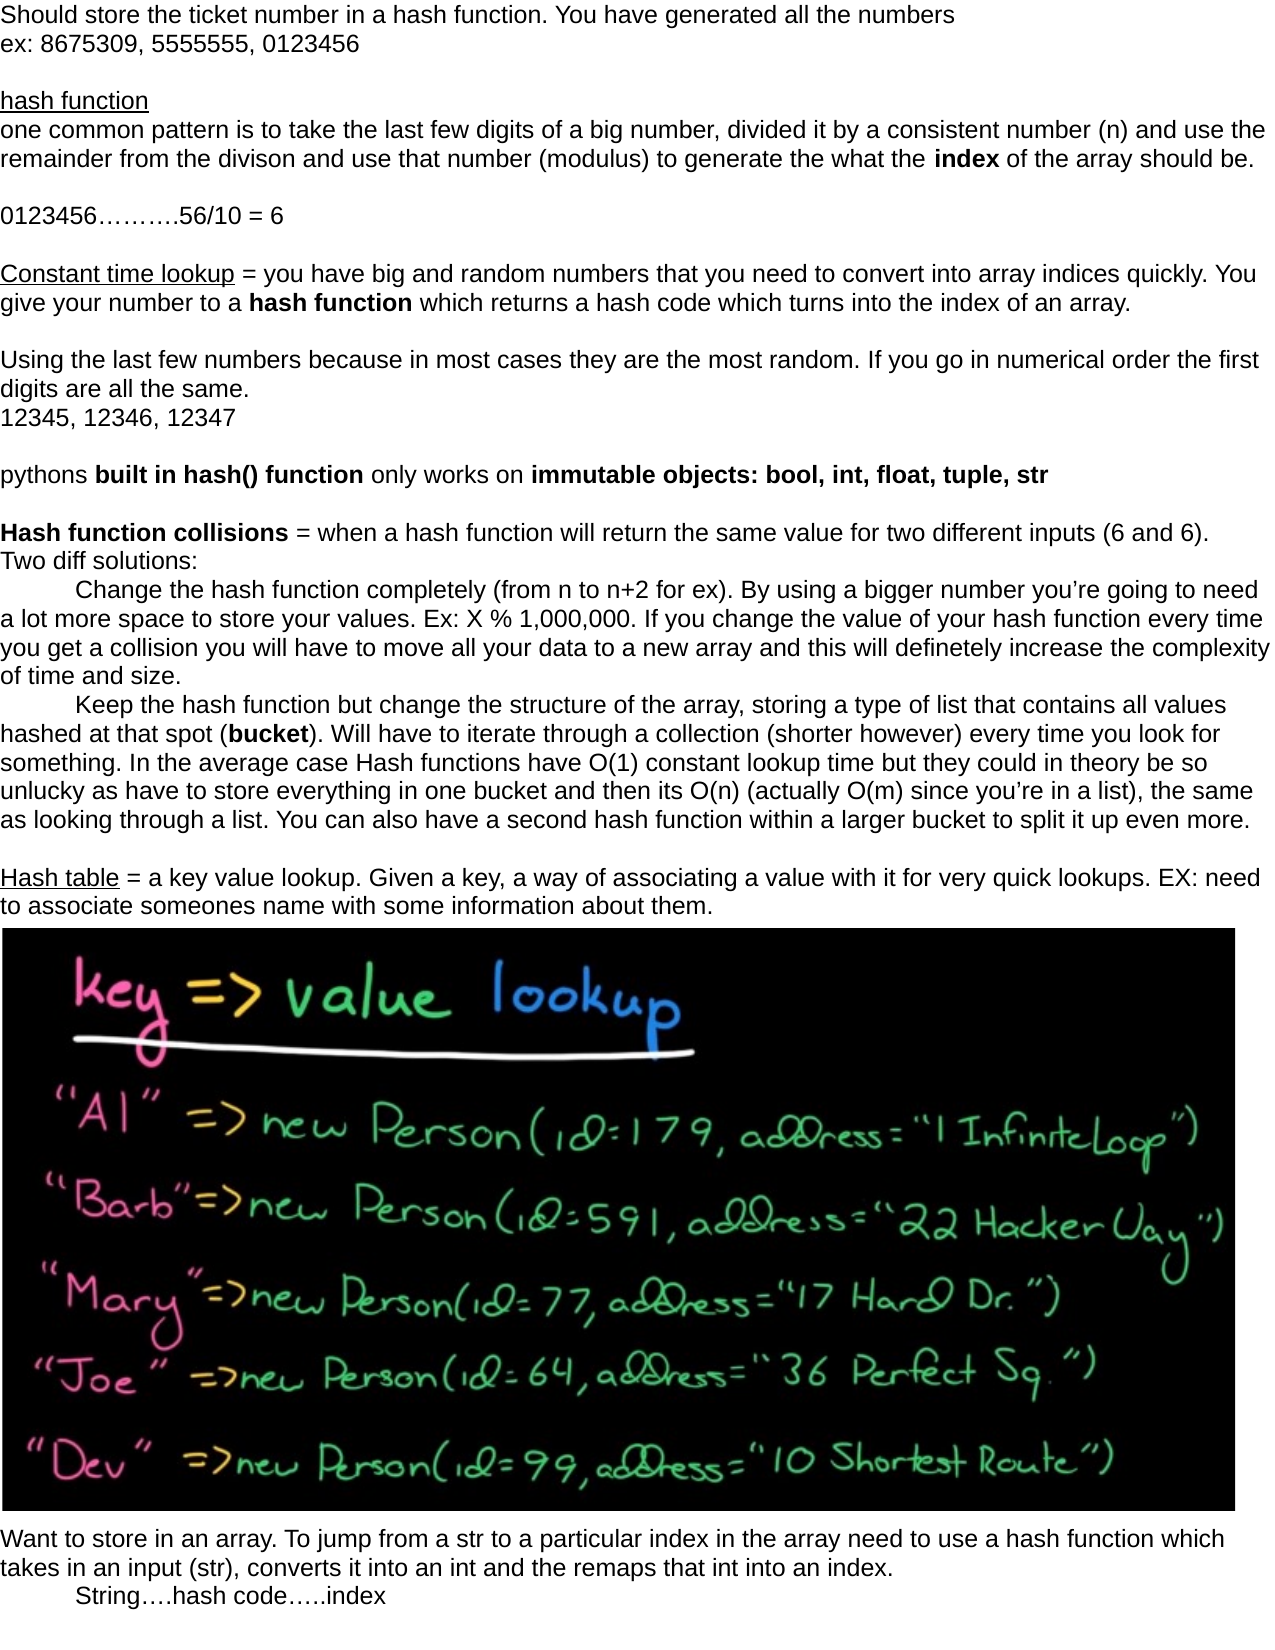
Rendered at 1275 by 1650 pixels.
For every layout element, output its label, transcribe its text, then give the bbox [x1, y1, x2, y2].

text pythons built in hash() function only works on immutable objects: bool, int, float, tuple, str [0, 460, 1275, 489]
text one common pattern is to take the last few digits of a big number, divided it by a consistent number (n) and use the remainder from the divison and use that number (modulus) to generate the what the index of the array should be. [0, 115, 1275, 172]
text Constant time lookup = you have big and random numbers that you need to convert into array indices quickly. You give your number to a hash function which returns a hash code which turns into the index of an array. [0, 259, 1275, 316]
text Want to store in an array. To jump from a str to a particular index in the array need to use a hash function which takes in an input (str), converts it into an int and the remaps that int into an index. [0, 1524, 1275, 1581]
text ex: 8675309, 5555555, 0123456 [0, 29, 1275, 57]
text Hash table = a key value lookup. Given a key, a way of associating a value with it for very quick lookups. EX: need to associate someones name with some information about them. [0, 862, 1275, 920]
text 12345, 12346, 12347 [0, 402, 1275, 431]
text Using the last few numbers because in most cases they are the most random. If you go in numerical order the first digits are all the same. [0, 345, 1275, 402]
text Two diff solutions: [0, 546, 1275, 575]
picture [2, 928, 1236, 1511]
text String….hash code…..index [0, 1581, 1275, 1610]
text Change the hash function completely (from n to n+2 for ex). By using a bigger number you’re going to need a lot more space to store your values. Ex: X % 1,000,000. If you change the value of your hash function every time you get a collision you will have to move all your data to a new array and this will definetely increase the complexity of time and size. [0, 575, 1275, 690]
text Hash function collisions = when a hash function will return the same value for two different inputs (6 and 6). [0, 517, 1275, 546]
text Keep the hash function but change the structure of the array, storing a type of list that contains all values hashed at that spot (bucket). Will have to iterate through a collection (shorter however) every time you look for something. In the average case Hash functions have O(1) constant lookup time but they could in theory be so unlucky as have to store everything in one bucket and then its O(n) (actually O(m) since you’re in a list), the same as looking through a list. You can also have a second hash function within a larger bucket to split it up even more. [0, 690, 1275, 834]
text Should store the ticket number in a hash function. You have generated all the numbers [0, 0, 1275, 29]
text hash function [0, 86, 1275, 115]
text 0123456……….56/10 = 6 [0, 201, 1275, 230]
